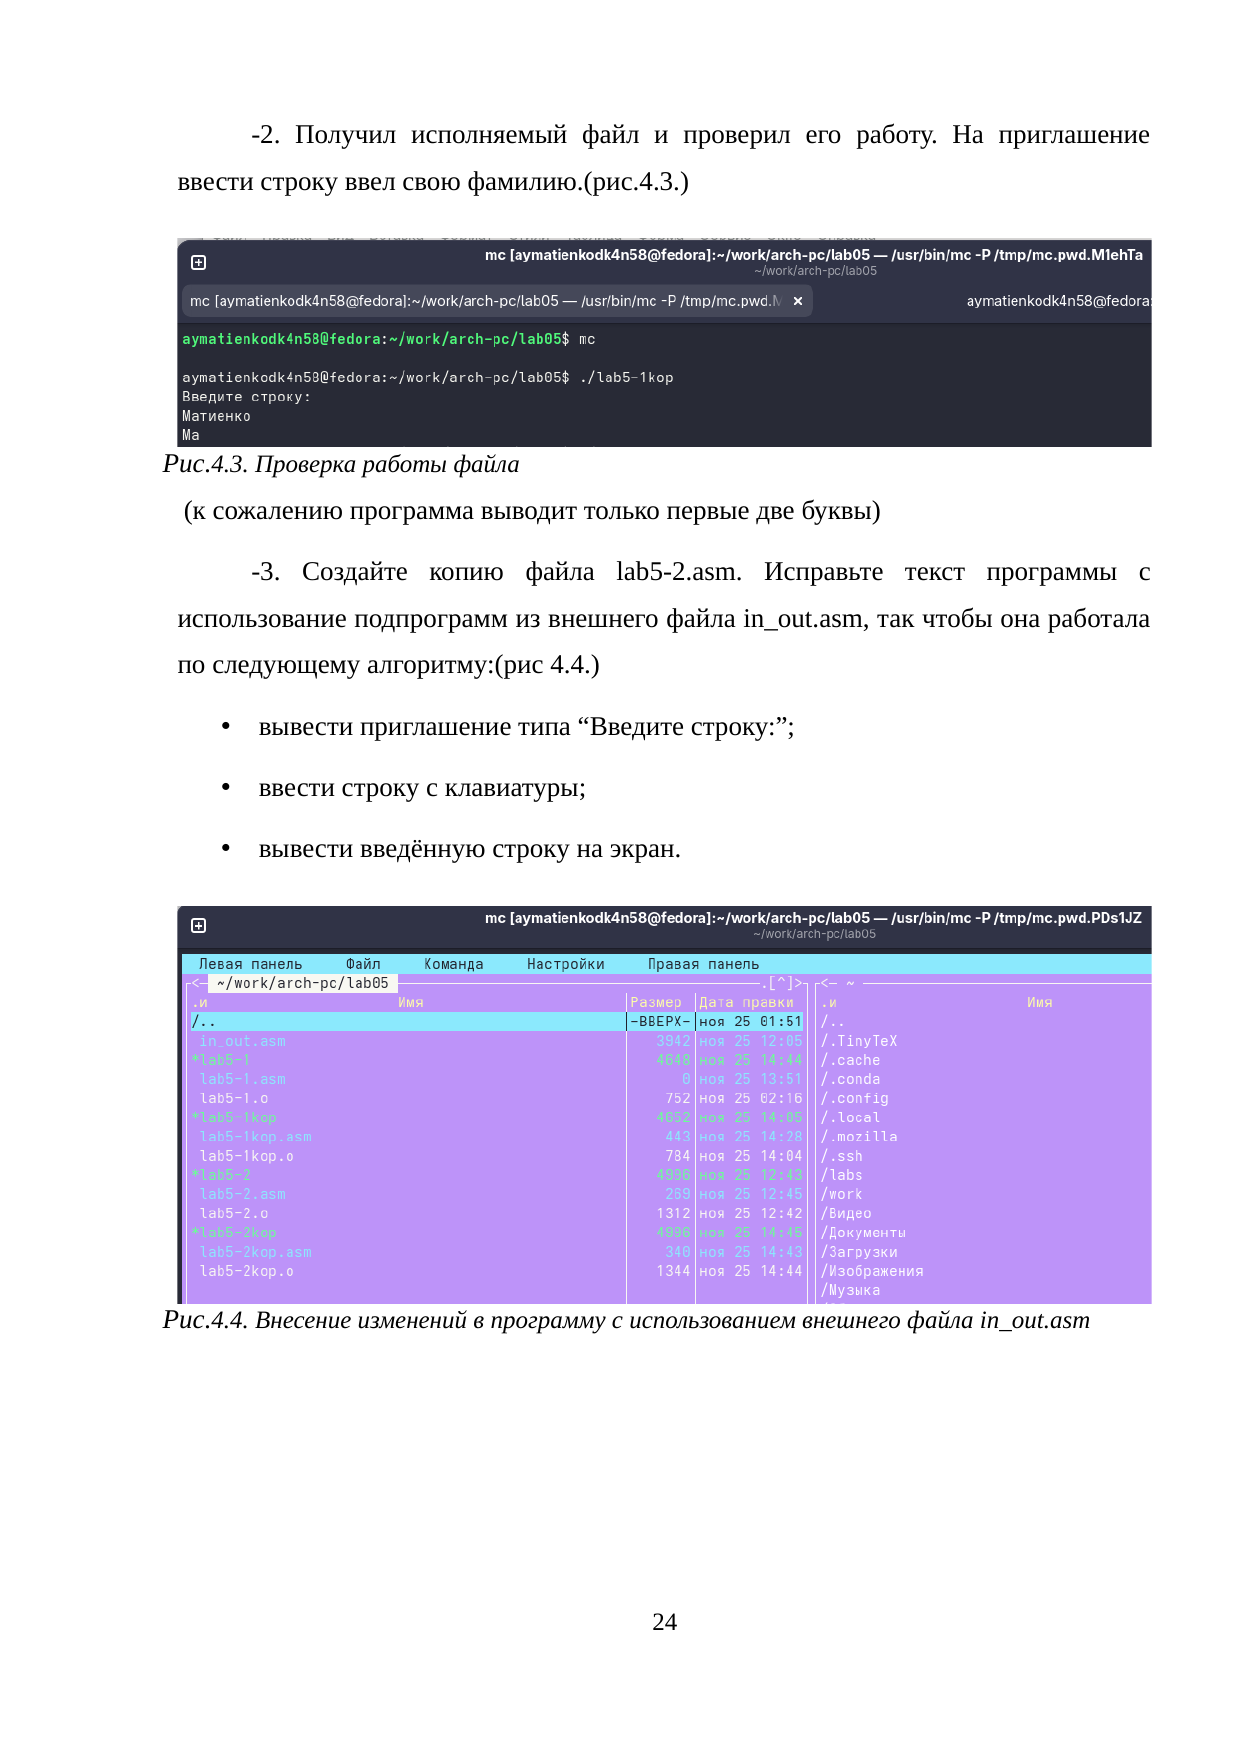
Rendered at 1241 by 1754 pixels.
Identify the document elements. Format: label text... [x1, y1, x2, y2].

text -3. Создайте копию файла lab5-2.asm. Исправьте текст программы с использование подпрограмм из внешнего файла in_out.asm, так чтобы она работала по следующему алгоритму:(рис 4.4.) [177, 555, 1152, 679]
list ввести строку с клавиатуры; [221, 771, 1152, 802]
text -2. Получил исполняемый файл и проверил его работу. На приглашение ввести строку ввел свою фамилию.(рис.4.3.) [177, 118, 1152, 196]
text (к сожалению программа выводит только первые две буквы) [177, 478, 1152, 525]
picture [177, 906, 1152, 1304]
list вывести введённую строку на экран. [221, 832, 1152, 864]
list вывести приглашение типа “Введите строку:”; [221, 709, 1152, 741]
text [162, 226, 1166, 238]
text Рис.4.4. Внесение изменений в программу с использованием внешнего файла in_out.asm [162, 906, 1166, 1335]
text Рис.4.3. Проверка работы файла [162, 238, 1166, 478]
picture [177, 238, 1152, 447]
